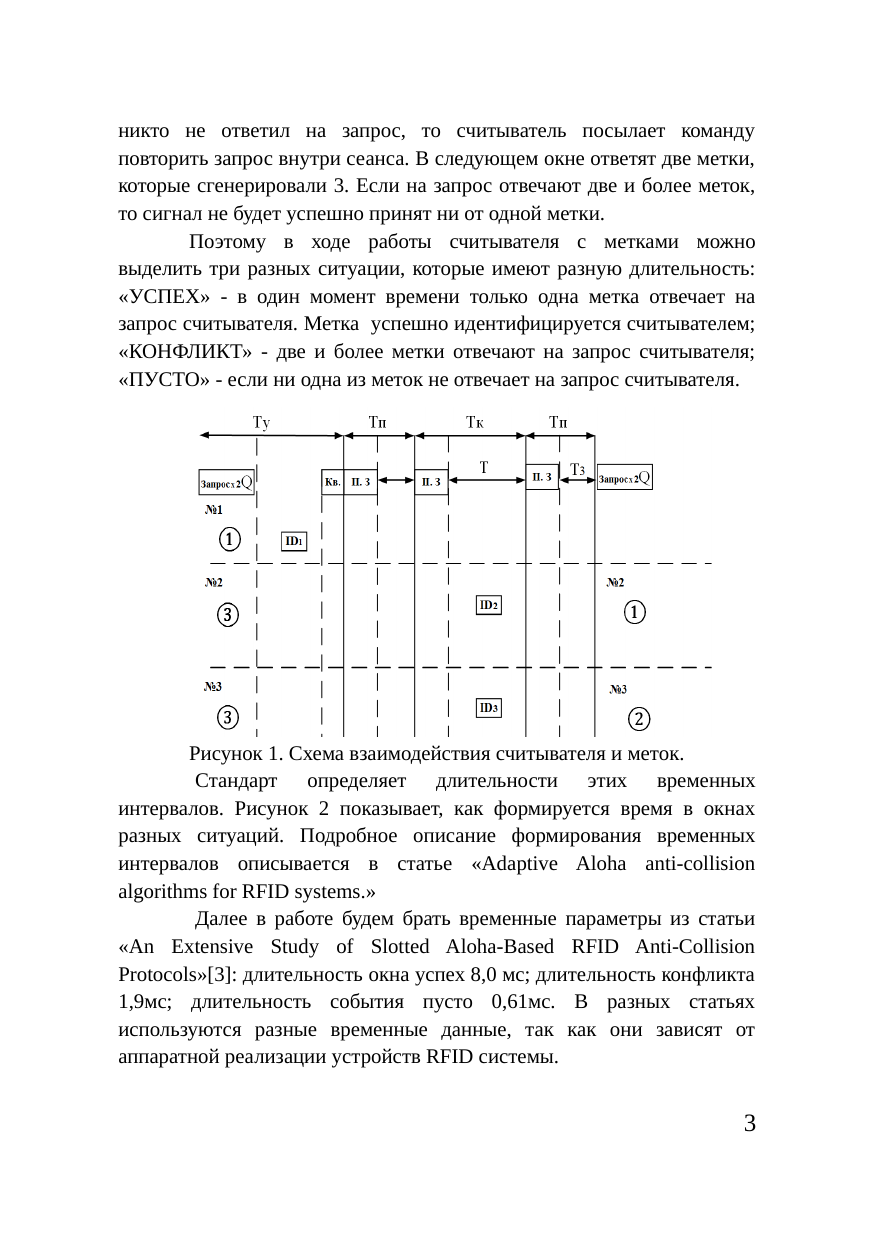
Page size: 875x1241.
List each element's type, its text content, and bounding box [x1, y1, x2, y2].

text Стандарт определяет длительности этих временных интервалов. Рисунок 2 показывает, как формируется время в окнах разных ситуаций. Подробное описание формирования временных интервалов описывается в статье «Adaptive Aloha anti-collision algorithms for RFID systems.» [118, 768, 756, 903]
text Рисунок 1. Схема взаимодействия считывателя и меток. [118, 394, 756, 765]
text никто не ответил на запрос, то считыватель посылает команду повторить запрос внутри сеанса. В следующем окне ответят две метки, которые сгенерировали 3. Если на запрос отвечают две и более меток, то сигнал не будет успешно принят ни от одной метки. [118, 118, 756, 225]
text Поэтому в ходе работы считывателя с метками можно выделить три разных ситуации, которые имеют разную длительность: «УСПЕХ» - в один момент времени только одна метка отвечает на запрос считывателя. Метка успешно идентифицируется считывателем; «КОНФЛИКТ» - две и более метки отвечают на запрос считывателя; «ПУСТО» - если ни одна из меток не отвечает на запрос считывателя. [118, 228, 756, 391]
text Далее в работе будем брать временные параметры из статьи «An Extensive Study of Slotted Aloha-Based RFID Anti-Collision Protocols»[3]: длительность окна успех 8,0 мс; длительность конфликта 1,9мс; длительность события пусто 0,61мс. В разных статьях используются разные временные данные, так как они зависят от аппаратной реализации устройств RFID системы. [118, 906, 756, 1068]
